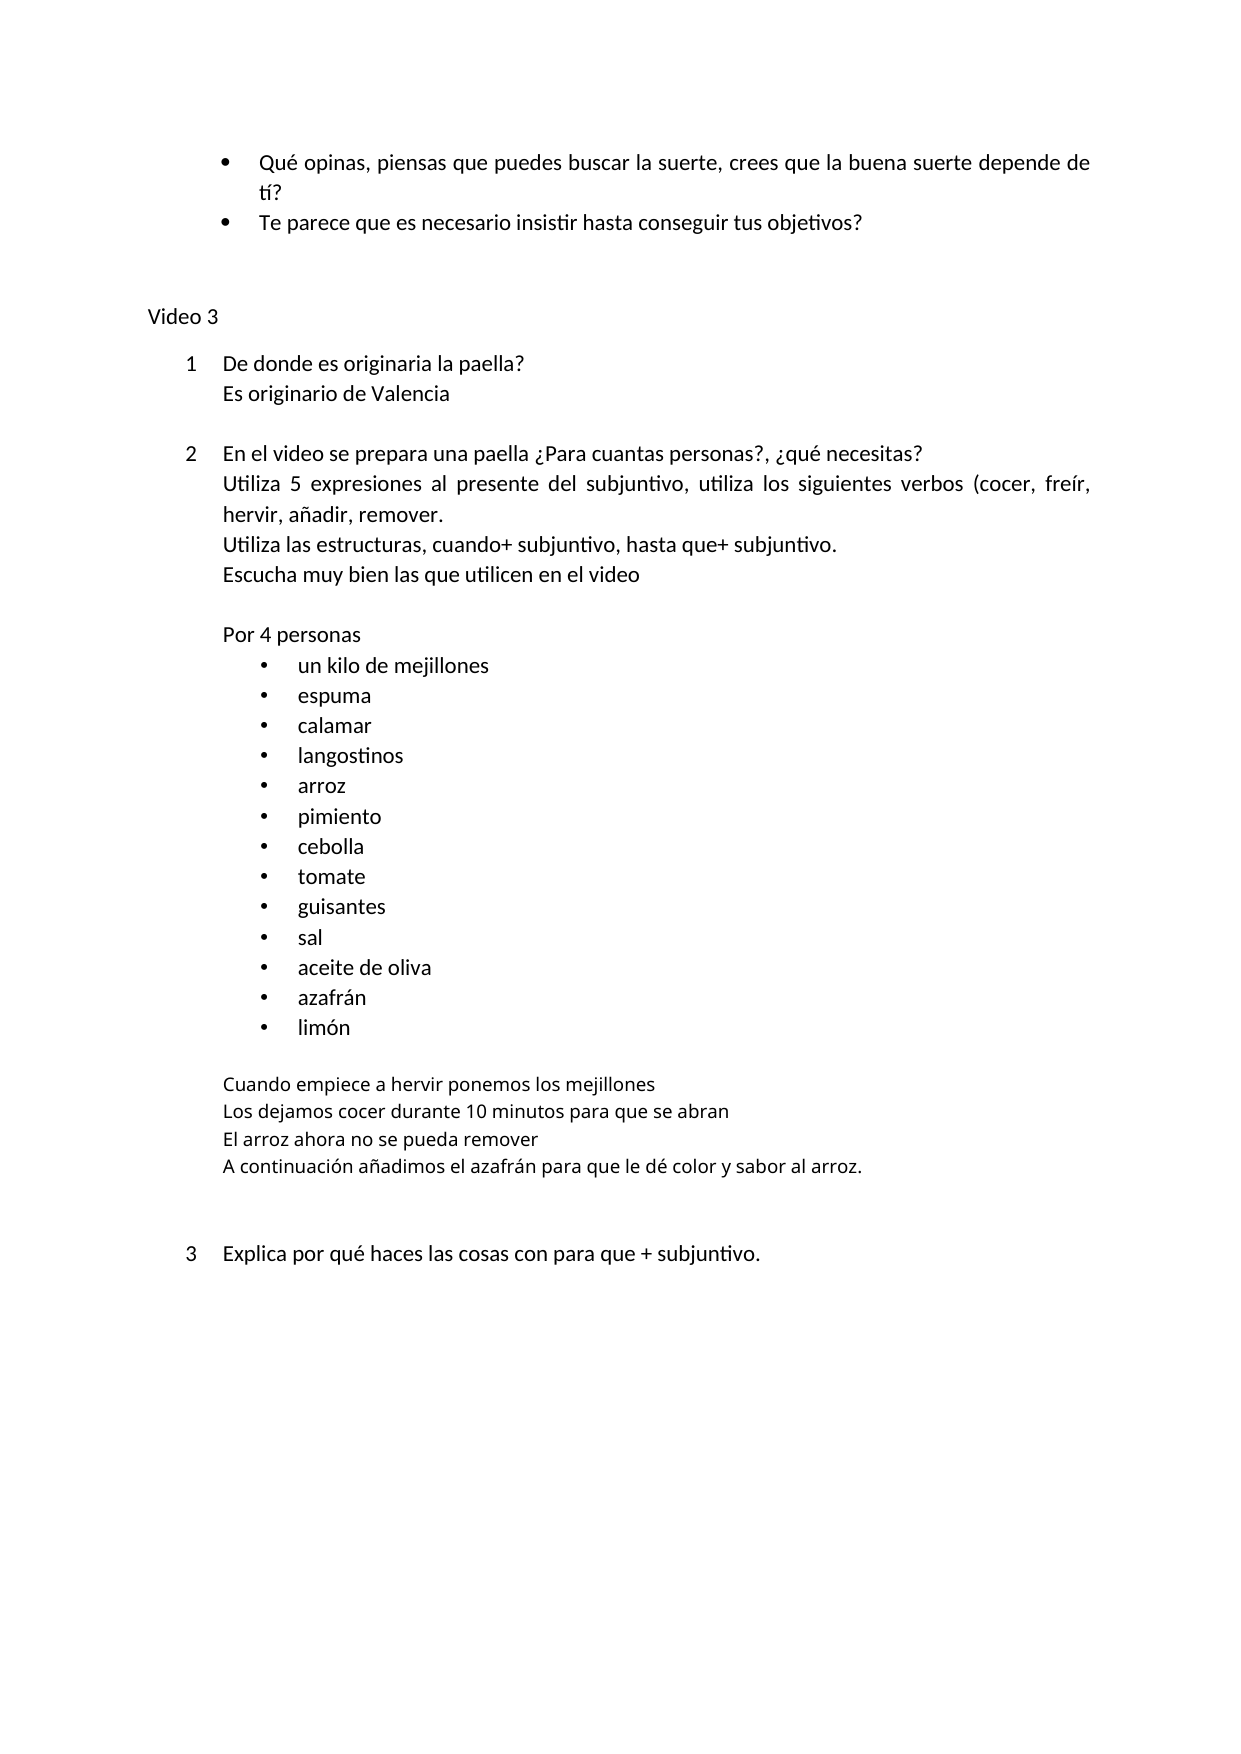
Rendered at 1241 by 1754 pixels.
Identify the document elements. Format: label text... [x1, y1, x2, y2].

list un kilo de mejillones [260, 651, 1093, 679]
list Utiliza las estructuras, cuando+ subjuntivo, hasta que+ subjuntivo. [223, 530, 1093, 558]
list Qué opinas, piensas que puedes buscar la suerte, crees que la buena suerte depende de tí? [221, 148, 1093, 206]
list En el video se prepara una paella ¿Para cuantas personas?, ¿qué necesitas? [185, 439, 1093, 467]
list A continuación añadimos el azafrán para que le dé color y sabor al arroz. [223, 1153, 1093, 1179]
list langostinos [260, 741, 1093, 769]
list Cuando empiece a hervir ponemos los mejillones [223, 1071, 1093, 1096]
list El arroz ahora no se pueda remover [223, 1126, 1093, 1151]
list aceite de oliva [260, 953, 1093, 981]
list pimiento [260, 802, 1093, 830]
list guisantes [260, 892, 1093, 920]
list Escucha muy bien las que utilicen en el video [223, 560, 1093, 588]
list Es originario de Valencia [223, 379, 1093, 407]
list calamar [260, 711, 1093, 739]
list Los dejamos cocer durante 10 minutos para que se abran [223, 1098, 1093, 1124]
list Te parece que es necesario insistir hasta conseguir tus objetivos? [221, 208, 1093, 236]
list arroz [260, 772, 1093, 799]
list tomate [260, 862, 1093, 890]
list Utiliza 5 expresiones al presente del subjuntivo, utiliza los siguientes verbos (cocer, freír, hervir, añadir, remover. [223, 469, 1093, 528]
list azafrán [260, 983, 1093, 1011]
list sal [260, 923, 1093, 951]
list De donde es originaria la paella? [185, 349, 1093, 377]
list Explica por qué haces las cosas con para que + subjuntivo. [185, 1239, 1093, 1267]
list Por 4 personas [223, 621, 1093, 648]
list limón [260, 1013, 1093, 1041]
text Video 3 [148, 302, 1093, 330]
list espuma [260, 681, 1093, 709]
list cebolla [260, 832, 1093, 860]
